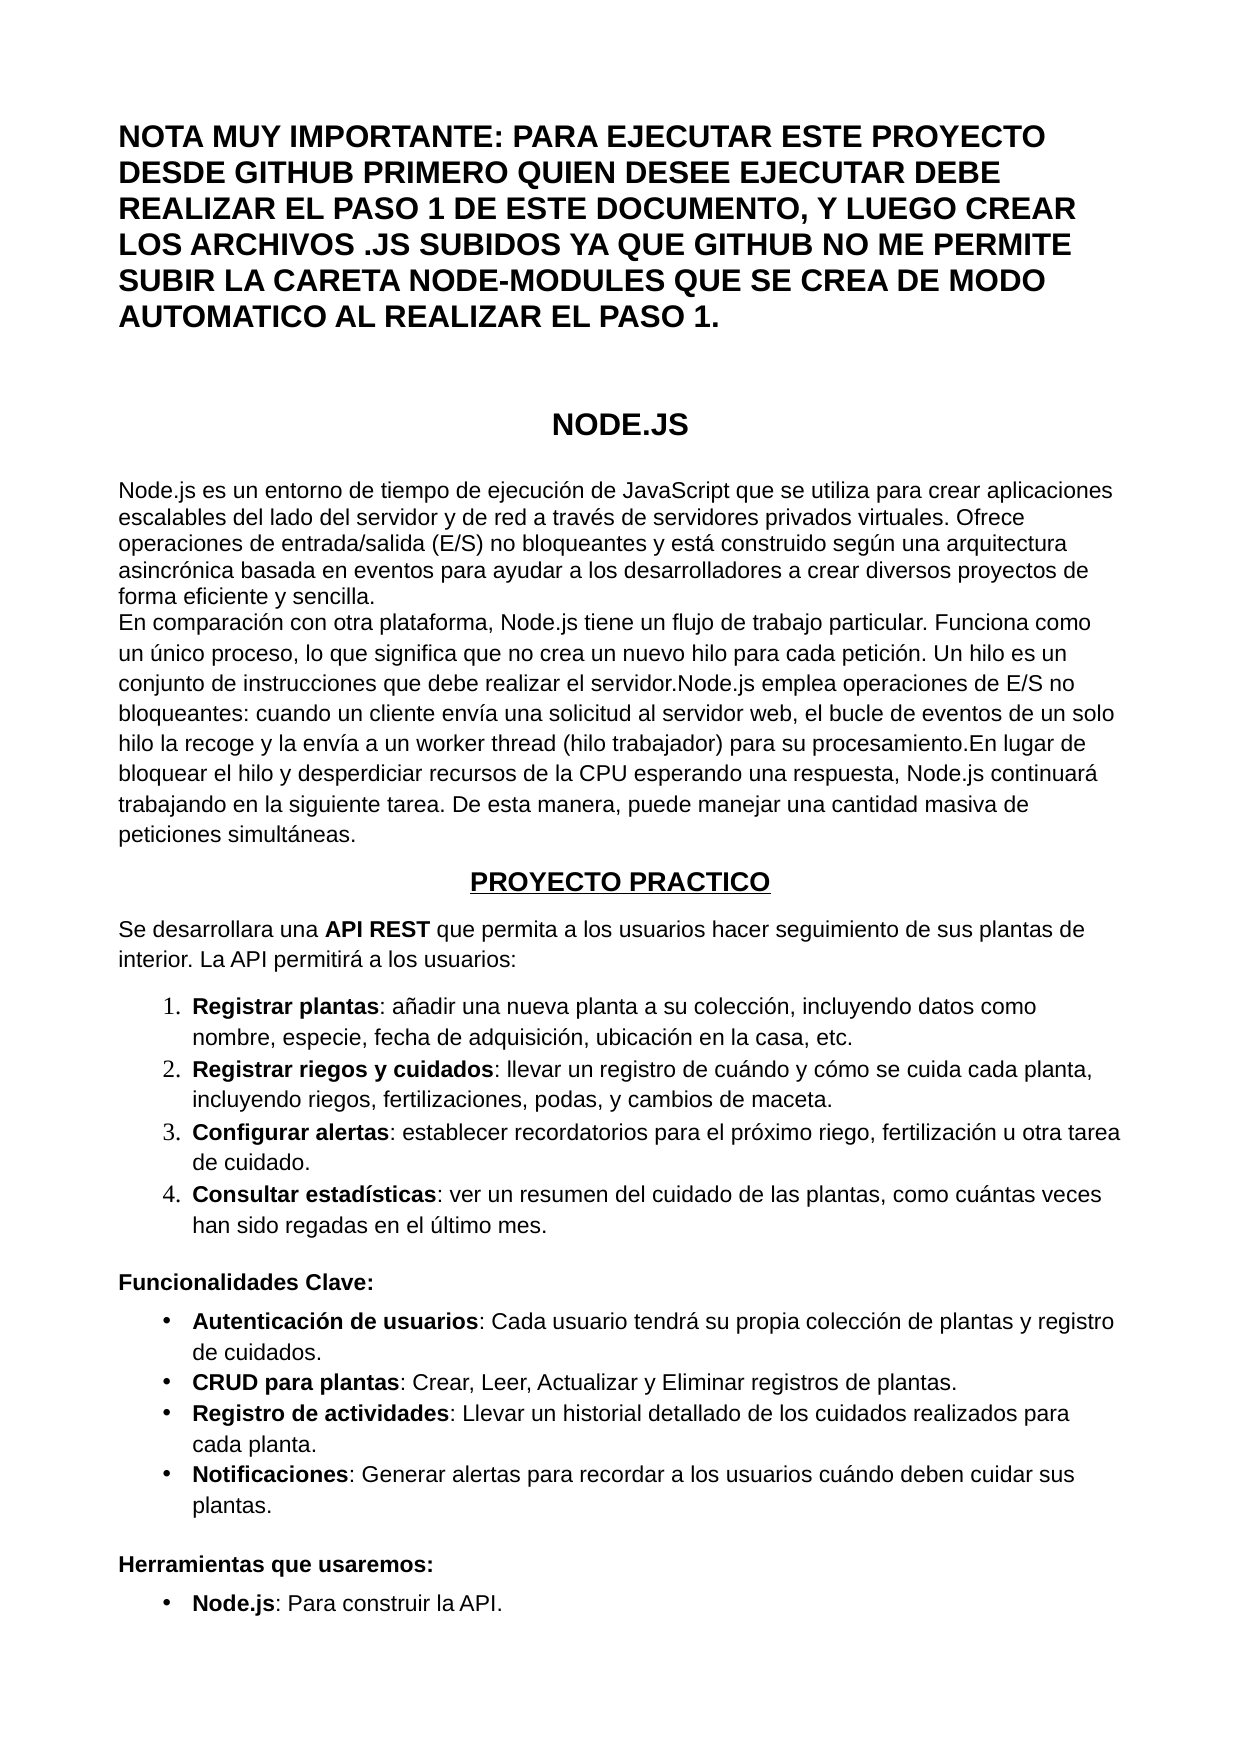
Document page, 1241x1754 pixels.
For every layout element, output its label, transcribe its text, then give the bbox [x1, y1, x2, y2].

list Node.js: Para construir la API. [162, 1590, 1122, 1617]
text PROYECTO PRACTICO [118, 866, 1122, 897]
list Notificaciones: Generar alertas para recordar a los usuarios cuándo deben cuidar sus plantas. [162, 1461, 1122, 1518]
list Registrar plantas: añadir una nueva planta a su colección, incluyendo datos como nombre, especie, fecha de adquisición, ubicación en la casa, etc. [162, 991, 1122, 1050]
subtitle Funcionalidades Clave: [118, 1269, 1122, 1296]
text NODE.JS [118, 406, 1122, 442]
list Registrar riegos y cuidados: llevar un registro de cuándo y cómo se cuida cada planta, incluyendo riegos, fertilizaciones, podas, y cambios de maceta. [162, 1054, 1122, 1113]
list Registro de actividades: Llevar un historial detallado de los cuidados realizados para cada planta. [162, 1400, 1122, 1457]
text En comparación con otra plataforma, Node.js tiene un flujo de trabajo particular. Funciona como un único proceso, lo que significa que no crea un nuevo hilo para cada petición. Un hilo es un conjunto de instrucciones que debe realizar el servidor.Node.js emplea operaciones de E/S no bloqueantes: cuando un cliente envía una solicitud al servidor web, el bucle de eventos de un solo hilo la recoge y la envía a un worker thread (hilo trabajador) para su procesamiento.En lugar de bloquear el hilo y desperdiciar recursos de la CPU esperando una respuesta, Node.js continuará trabajando en la siguiente tarea. De esta manera, puede manejar una cantidad masiva de peticiones simultáneas. [118, 609, 1122, 847]
list CRUD para plantas: Crear, Leer, Actualizar y Eliminar registros de plantas. [162, 1369, 1122, 1396]
subtitle Herramientas que usaremos: [118, 1551, 1122, 1577]
list Consultar estadísticas: ver un resumen del cuidado de las plantas, como cuántas veces han sido regadas en el último mes. [162, 1179, 1122, 1238]
text NOTA MUY IMPORTANTE: PARA EJECUTAR ESTE PROYECTO DESDE GITHUB PRIMERO QUIEN DESEE EJECUTAR DEBE REALIZAR EL PASO 1 DE ESTE DOCUMENTO, Y LUEGO CREAR LOS ARCHIVOS .JS SUBIDOS YA QUE GITHUB NO ME PERMITE SUBIR LA CARETA NODE-MODULES QUE SE CREA DE MODO AUTOMATICO AL REALIZAR EL PASO 1. [118, 118, 1122, 334]
text Node.js es un entorno de tiempo de ejecución de JavaScript que se utiliza para crear aplicaciones escalables del lado del servidor y de red a través de servidores privados virtuales. Ofrece operaciones de entrada/salida (E/S) no bloqueantes y está construido según una arquitectura asincrónica basada en eventos para ayudar a los desarrolladores a crear diversos proyectos de forma eficiente y sencilla. [118, 477, 1122, 609]
text Se desarrollara una API REST que permita a los usuarios hacer seguimiento de sus plantas de interior. La API permitirá a los usuarios: [118, 916, 1122, 973]
list Configurar alertas: establecer recordatorios para el próximo riego, fertilización u otra tarea de cuidado. [162, 1117, 1122, 1176]
list Autenticación de usuarios: Cada usuario tendrá su propia colección de plantas y registro de cuidados. [162, 1308, 1122, 1365]
